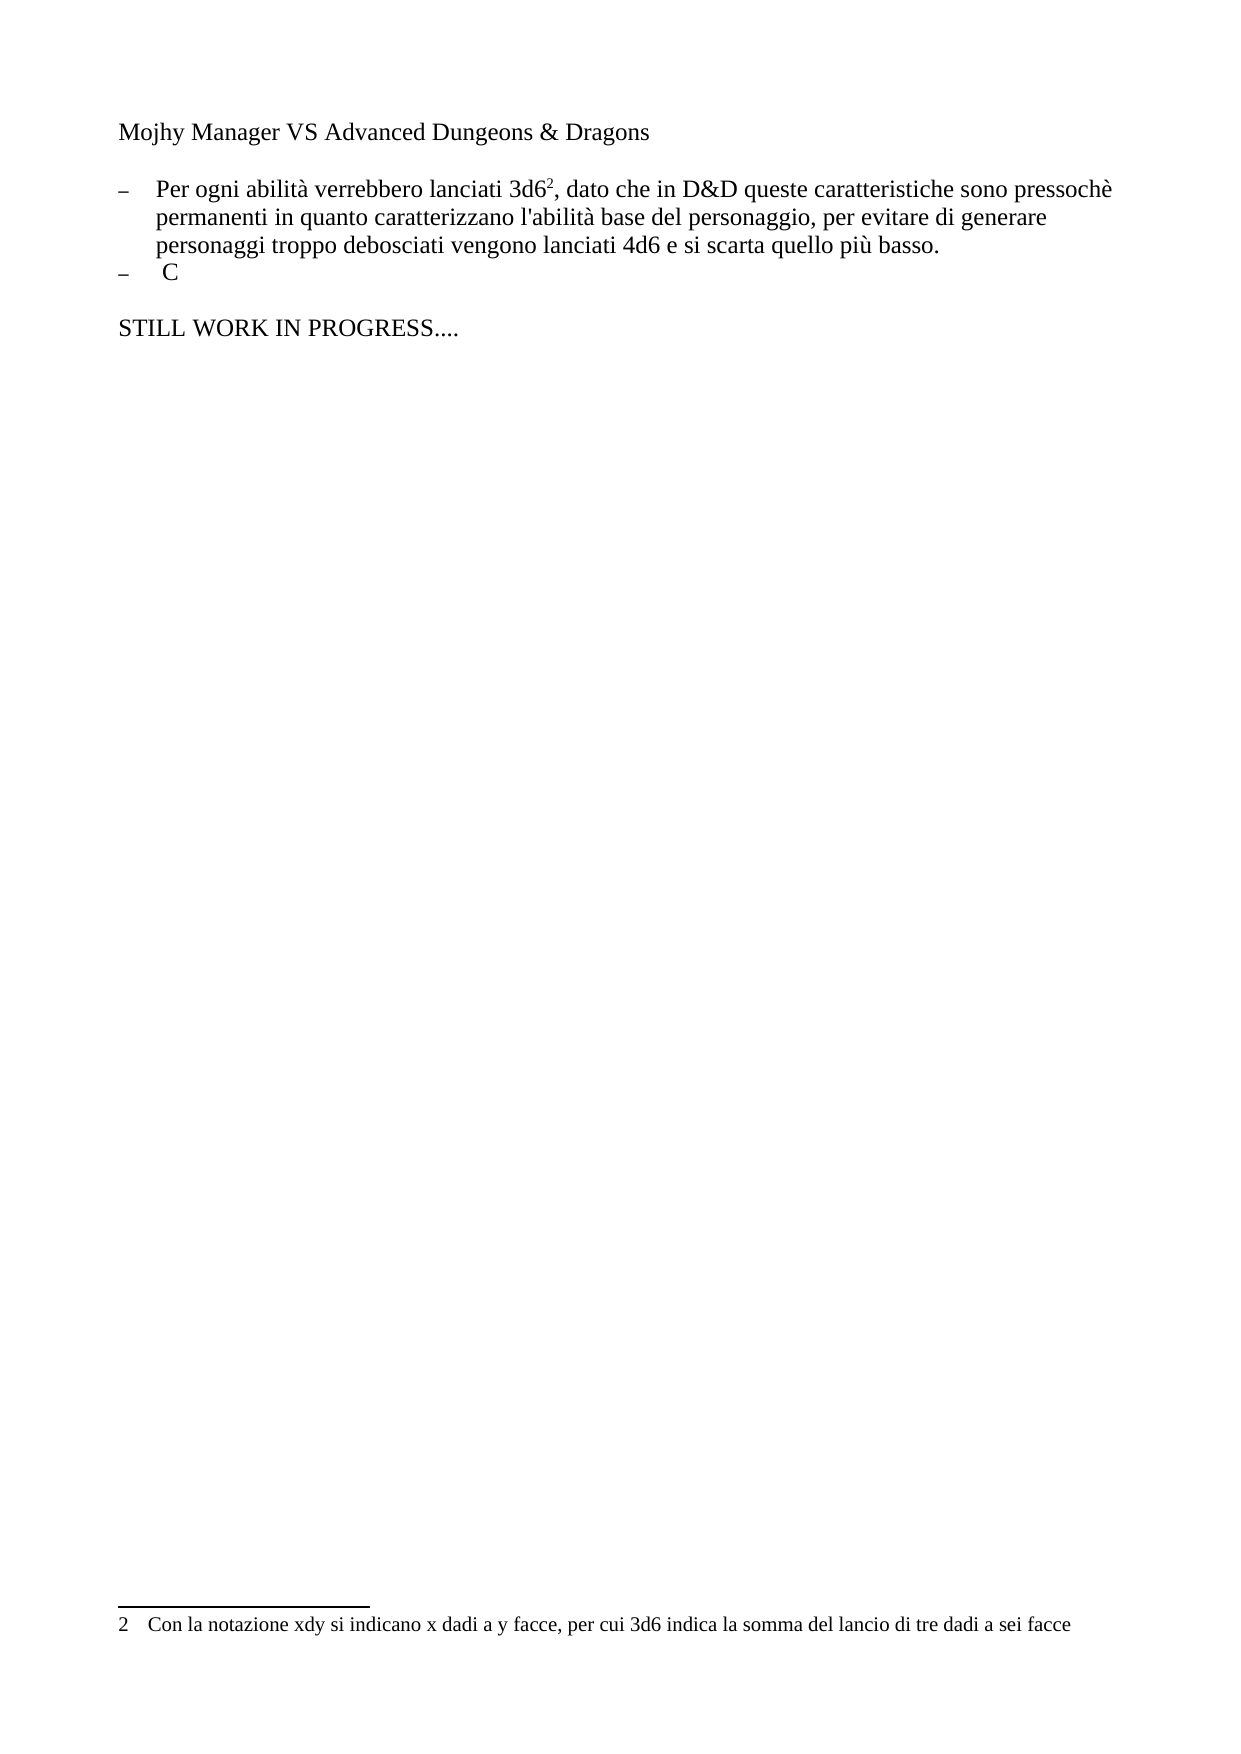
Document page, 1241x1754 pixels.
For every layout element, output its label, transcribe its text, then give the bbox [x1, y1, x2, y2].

list C [118, 258, 1122, 286]
list Con la notazione xdy si indicano x dadi a y facce, per cui 3d6 indica la somma del lancio di tre dadi a sei facce [118, 1613, 1122, 1636]
text STILL WORK IN PROGRESS.... [118, 314, 1122, 342]
list Per ogni abilità verrebbero lanciati 3d6, dato che in D&D queste caratteristiche sono pressochè permanenti in quanto caratterizzano l'abilità base del personaggio, per evitare di generare personaggi troppo debosciati vengono lanciati 4d6 e si scarta quello più basso. [118, 175, 1122, 258]
